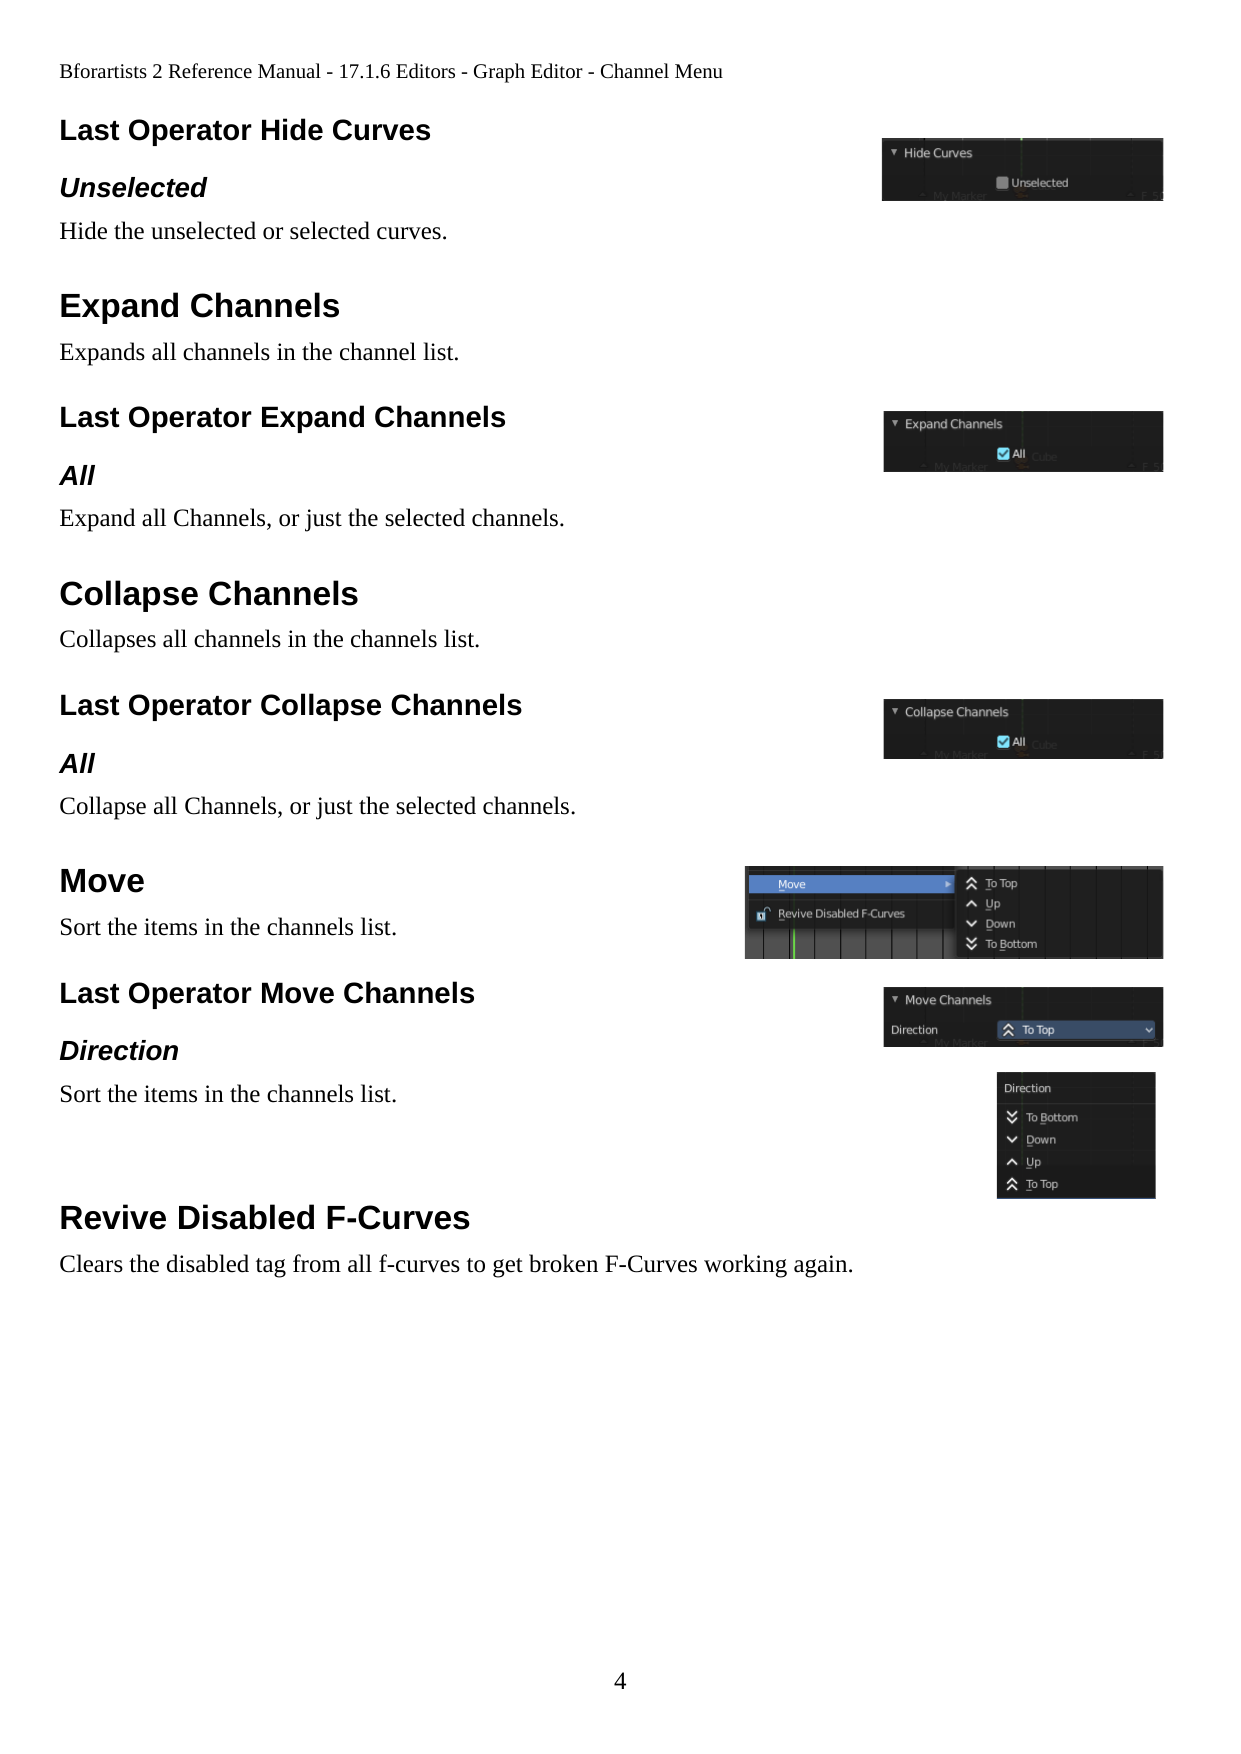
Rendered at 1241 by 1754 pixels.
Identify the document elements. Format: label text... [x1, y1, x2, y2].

subtitle All [59, 459, 1181, 491]
subtitle Collapse Channels [59, 573, 1181, 612]
subtitle Last Operator Hide Curves [59, 113, 1181, 146]
subtitle Last Operator Move Channels [59, 976, 1181, 1010]
subtitle Last Operator Expand Channels [59, 400, 1181, 434]
subtitle Direction [59, 1035, 1181, 1067]
text Clears the disabled tag from all f-curves to get broken F-Curves working again. [59, 1249, 1181, 1278]
picture [744, 866, 1164, 959]
text Collapses all channels in the channels list. [59, 624, 1181, 653]
text Collapse all Channels, or just the selected channels. [59, 791, 1181, 820]
text Sort the items in the channels list. [59, 1079, 996, 1108]
text [1156, 1079, 1181, 1108]
text Expands all channels in the channel list. [59, 337, 1181, 366]
subtitle All [59, 747, 1181, 779]
text Hide the unselected or selected curves. [59, 216, 1181, 244]
subtitle Move [59, 861, 1181, 900]
subtitle Revive Disabled F-Curves [59, 1198, 1181, 1237]
picture [881, 138, 1164, 201]
picture [883, 411, 1164, 472]
picture [996, 1072, 1156, 1199]
subtitle Unselected [59, 171, 1181, 203]
subtitle Expand Channels [59, 286, 1181, 324]
text Expand all Channels, or just the selected channels. [59, 503, 1181, 532]
picture [883, 699, 1164, 759]
picture [883, 987, 1164, 1047]
subtitle Last Operator Collapse Channels [59, 688, 1181, 722]
text Sort the items in the channels list. [59, 912, 744, 941]
